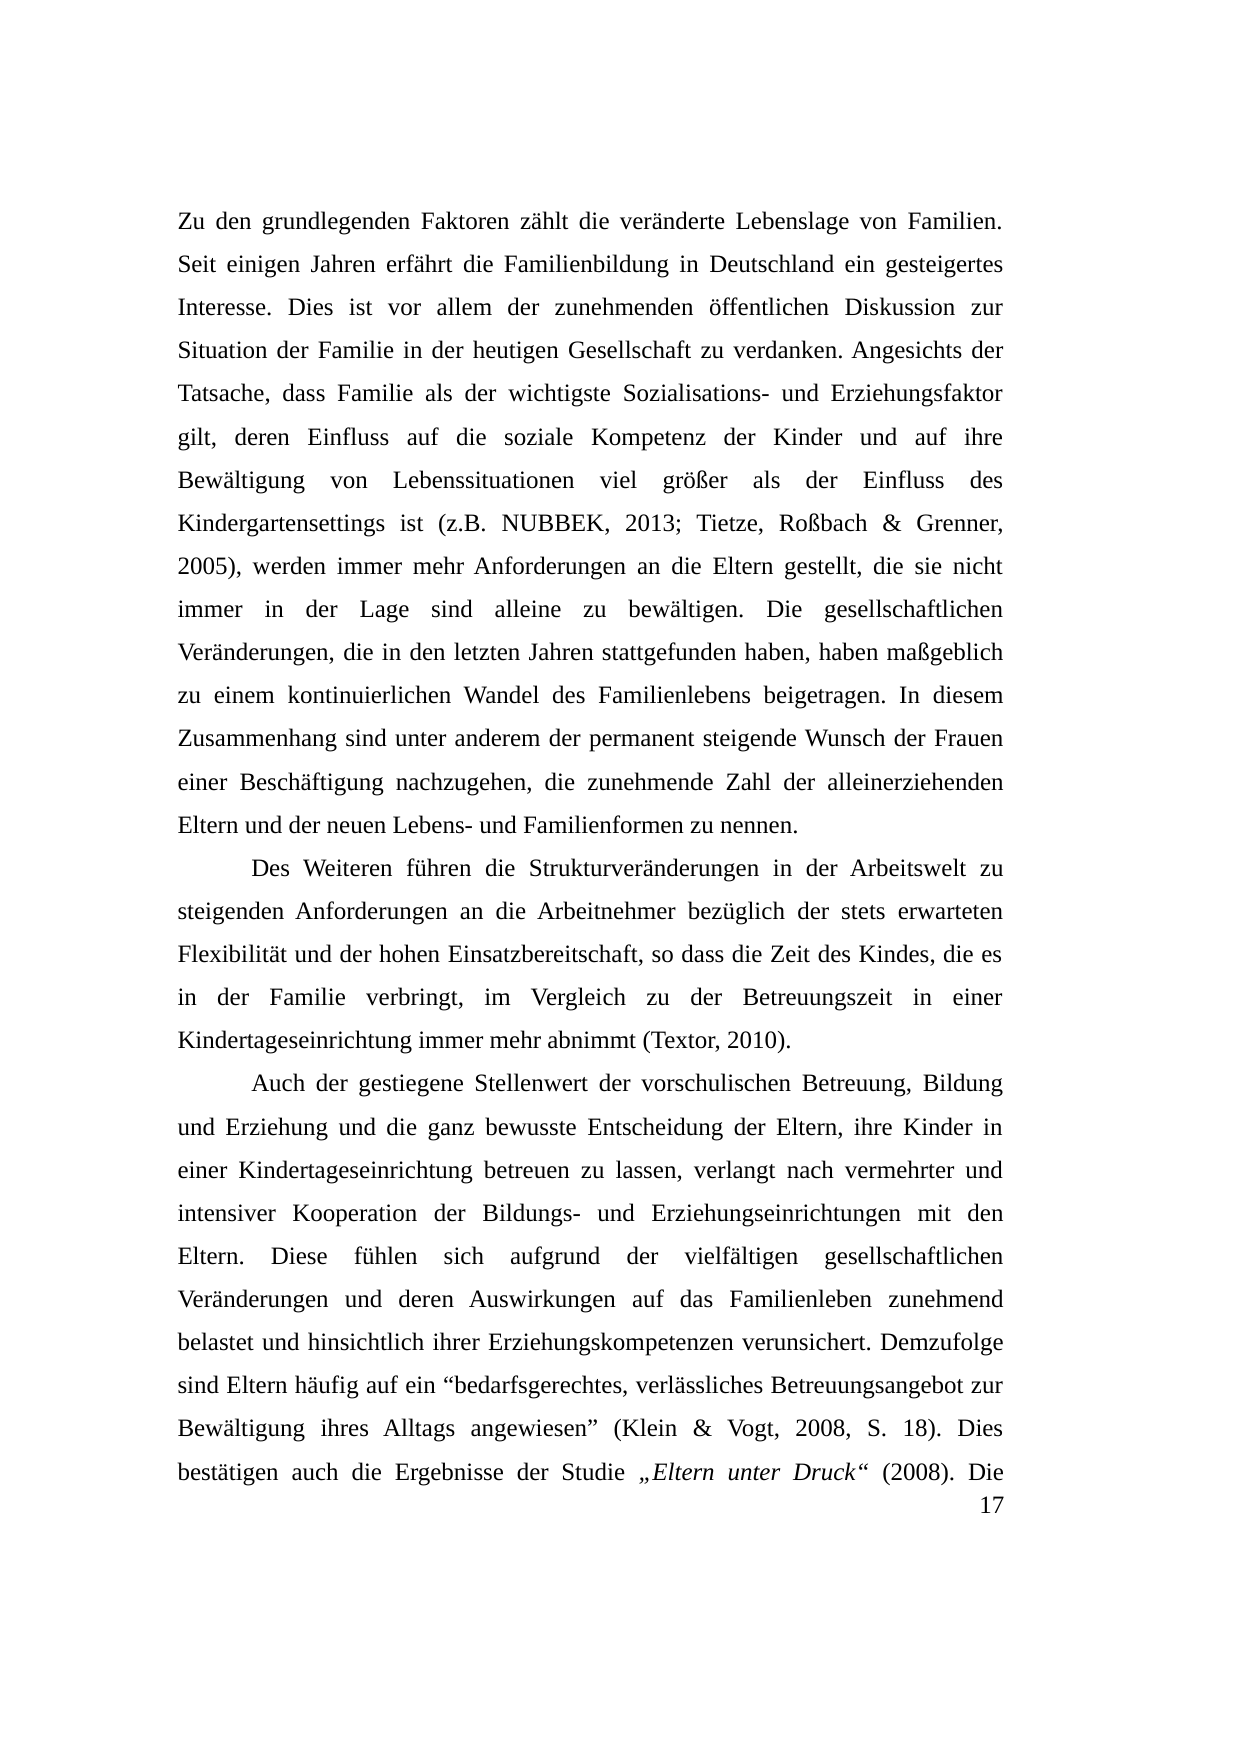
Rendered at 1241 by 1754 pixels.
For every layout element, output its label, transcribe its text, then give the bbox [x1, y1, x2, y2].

text Zu den grundlegenden Faktoren zählt die veränderte Lebenslage von Familien. Seit einigen Jahren erfährt die Familienbildung in Deutschland ein gesteigertes Interesse. Dies ist vor allem der zunehmenden öffentlichen Diskussion zur Situation der Familie in der heutigen Gesellschaft zu verdanken. Angesichts der Tatsache, dass Familie als der wichtigste Sozialisations- und Erziehungsfaktor gilt, deren Einfluss auf die soziale Kompetenz der Kinder und auf ihre Bewältigung von Lebenssituationen viel größer als der Einfluss des Kindergartensettings ist (z.B. NUBBEK, 2013; Tietze, Roßbach & Grenner, 2005), werden immer mehr Anforderungen an die Eltern gestellt, die sie nicht immer in der Lage sind alleine zu bewältigen. Die gesellschaftlichen Veränderungen, die in den letzten Jahren stattgefunden haben, haben maßgeblich zu einem kontinuierlichen Wandel des Familienlebens beigetragen. In diesem Zusammenhang sind unter anderem der permanent steigende Wunsch der Frauen einer Beschäftigung nachzugehen, die zunehmende Zahl der alleinerziehenden Eltern und der neuen Lebens- und Familienformen zu nennen. [177, 206, 1004, 838]
text Des Weiteren führen die Strukturveränderungen in der Arbeitswelt zu steigenden Anforderungen an die Arbeitnehmer bezüglich der stets erwarteten Flexibilität und der hohen Einsatzbereitschaft, so dass die Zeit des Kindes, die es in der Familie verbringt, im Vergleich zu der Betreuungszeit in einer Kindertageseinrichtung immer mehr abnimmt (Textor, 2010). [177, 853, 1004, 1054]
text Auch der gestiegene Stellenwert der vorschulischen Betreuung, Bildung und Erziehung und die ganz bewusste Entscheidung der Eltern, ihre Kinder in einer Kindertageseinrichtung betreuen zu lassen, verlangt nach vermehrter und intensiver Kooperation der Bildungs- und Erziehungseinrichtungen mit den Eltern. Diese fühlen sich aufgrund der vielfältigen gesellschaftlichen Veränderungen und deren Auswirkungen auf das Familienleben zunehmend belastet und hinsichtlich ihrer Erziehungskompetenzen verunsichert. Demzufolge sind Eltern häufig auf ein “bedarfsgerechtes, verlässliches Betreuungsangebot zur Bewältigung ihres Alltags angewiesen” (Klein & Vogt, 2008, S. 18). Dies bestätigen auch die Ergebnisse der Studie „Eltern unter Druck“ (2008). Die [177, 1068, 1004, 1485]
